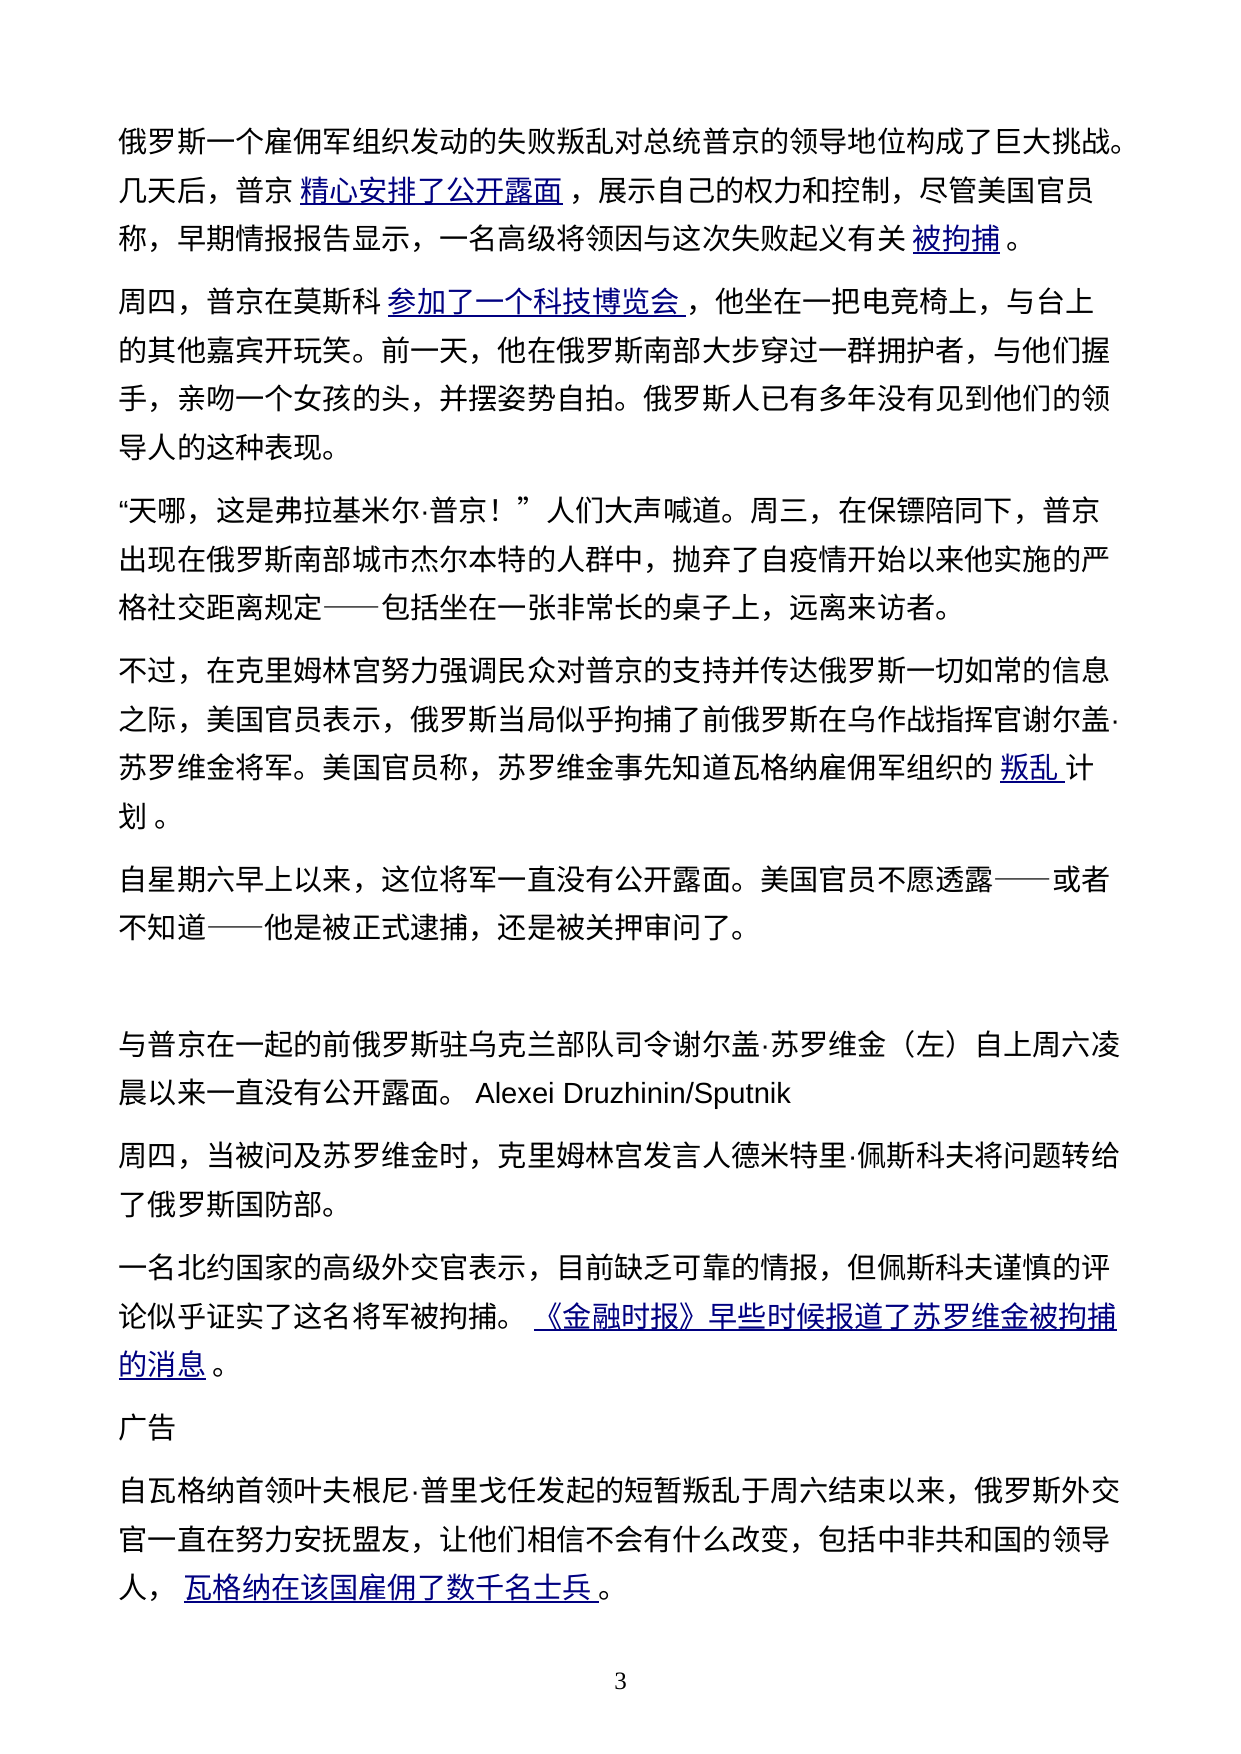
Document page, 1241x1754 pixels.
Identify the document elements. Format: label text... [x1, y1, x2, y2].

text 俄罗斯一个雇佣军组织发动的失败叛乱对总统普京的领导地位构成了巨大挑战。几天后，普京 精心安排了公开露面 ，展示自己的权力和控制，尽管美国官员称，早期情报报告显示，一名高级将领因与这次失败起义有关 被拘捕 。 [118, 118, 1122, 258]
text 与普京在一起的前俄罗斯驻乌克兰部队司令谢尔盖·苏罗维金（左）自上周六凌晨以来一直没有公开露面。 Alexei Druzhinin/Sputnik [118, 1021, 1122, 1112]
text 一名北约国家的高级外交官表示，目前缺乏可靠的情报，但佩斯科夫谨慎的评论似乎证实了这名将军被拘捕。 《金融时报》早些时候报道了苏罗维金被拘捕的消息 。 [118, 1244, 1122, 1384]
text “天哪，这是弗拉基米尔·普京！”人们大声喊道。周三，在保镖陪同下，普京出现在俄罗斯南部城市杰尔本特的人群中，抛弃了自疫情开始以来他实施的严格社交距离规定——包括坐在一张非常长的桌子上，远离来访者。 [118, 487, 1122, 627]
text 自星期六早上以来，这位将军一直没有公开露面。美国官员不愿透露——或者不知道——他是被正式逮捕，还是被关押审问了。 [118, 856, 1122, 947]
text 周四，普京在莫斯科 参加了一个科技博览会 ，他坐在一把电竞椅上，与台上的其他嘉宾开玩笑。前一天，他在俄罗斯南部大步穿过一群拥护者，与他们握手，亲吻一个女孩的头，并摆姿势自拍。俄罗斯人已有多年没有见到他们的领导人的这种表现。 [118, 279, 1122, 467]
text 周四，当被问及苏罗维金时，克里姆林宫发言人德米特里·佩斯科夫将问题转给了俄罗斯国防部。 [118, 1133, 1122, 1224]
text 广告 [118, 1405, 1122, 1447]
text 自瓦格纳首领叶夫根尼·普里戈任发起的短暂叛乱于周六结束以来，俄罗斯外交官一直在努力安抚盟友，让他们相信不会有什么改变，包括中非共和国的领导人， 瓦格纳在该国雇佣了数千名士兵 。 [118, 1468, 1122, 1607]
text 不过，在克里姆林宫努力强调民众对普京的支持并传达俄罗斯一切如常的信息之际，美国官员表示，俄罗斯当局似乎拘捕了前俄罗斯在乌作战指挥官谢尔盖·苏罗维金将军。美国官员称，苏罗维金事先知道瓦格纳雇佣军组织的 叛乱 计划 。 [118, 648, 1122, 836]
